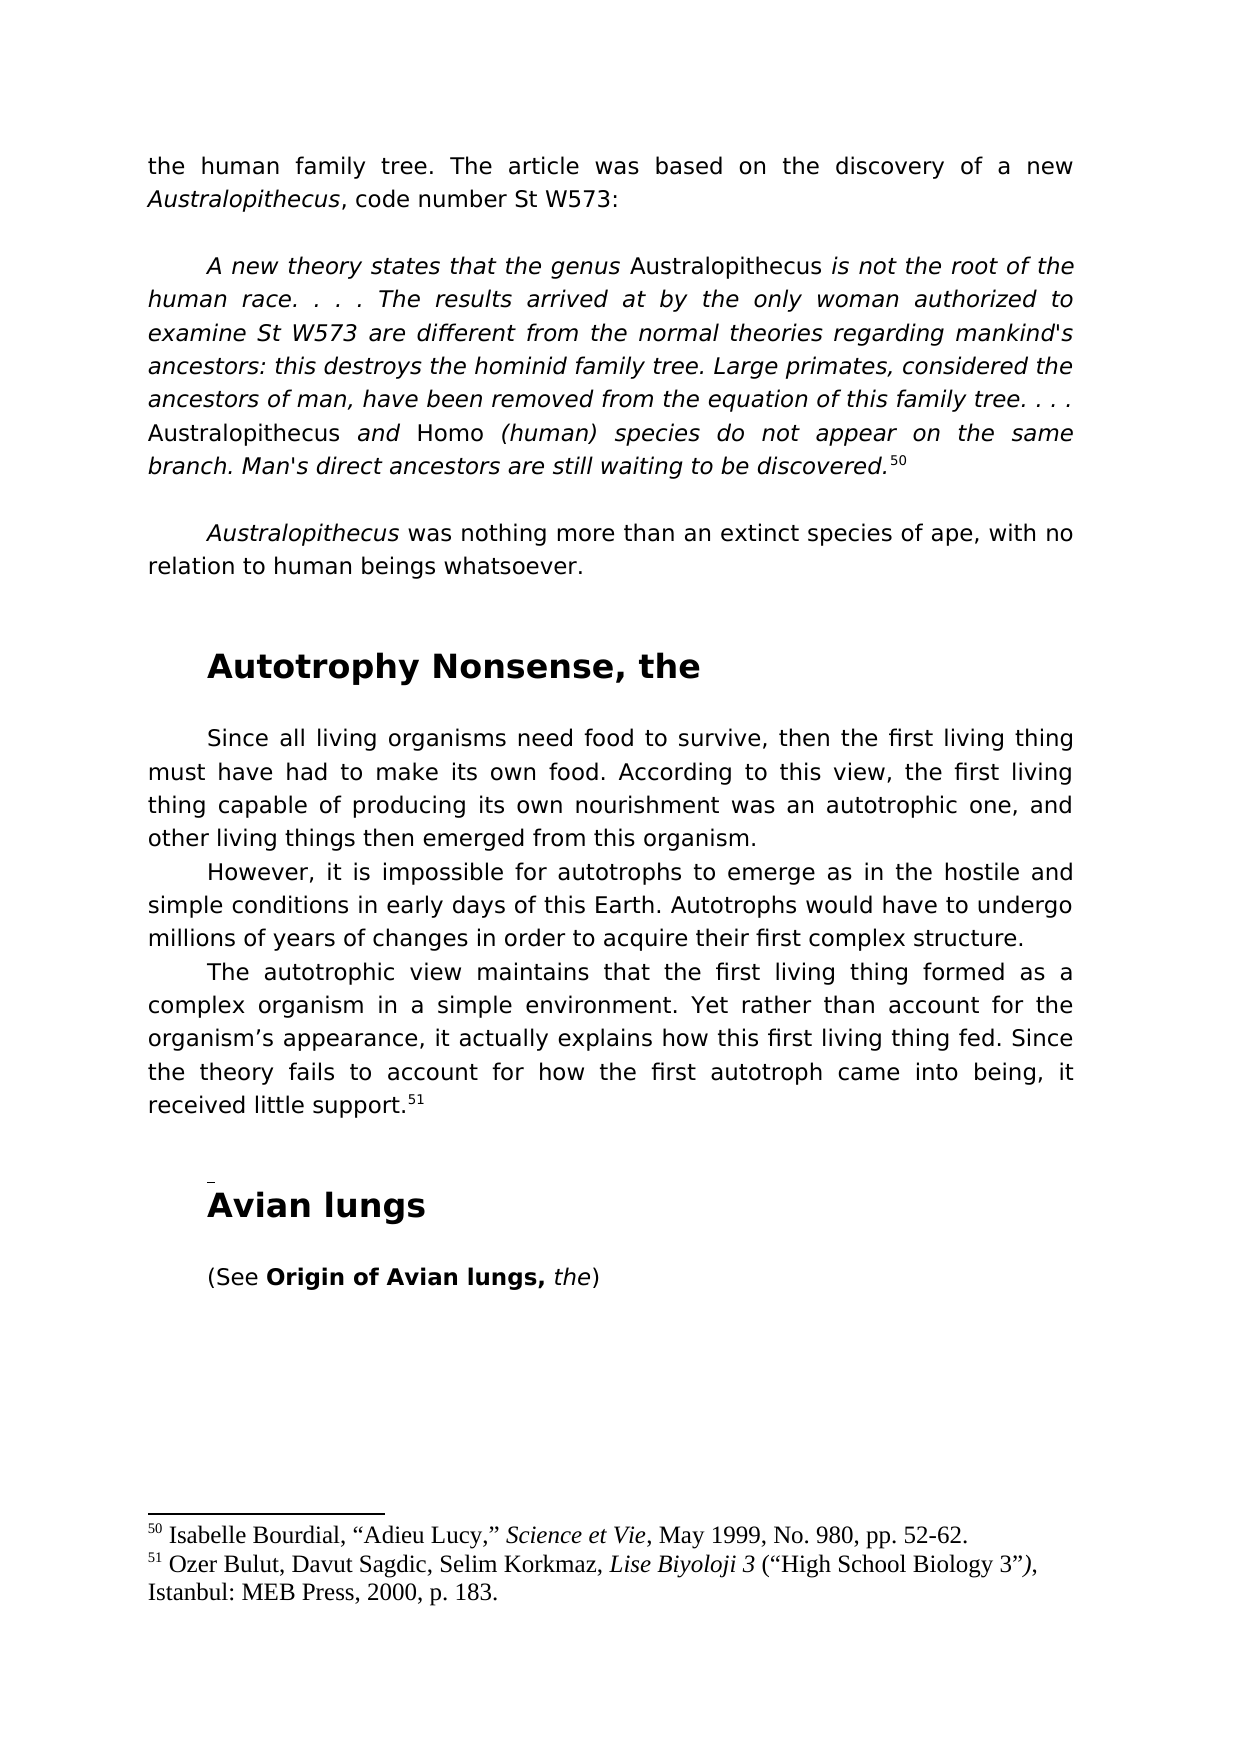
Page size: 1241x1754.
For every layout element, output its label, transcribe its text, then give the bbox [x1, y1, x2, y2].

text Isabelle Bourdial, “Adieu Lucy,” Science et Vie, May 1999, No. 980, pp. 52-62. [148, 1520, 1092, 1549]
text However, it is impossible for autotrophs to emerge as in the hostile and simple conditions in early days of this Earth. Autotrophs would have to undergo millions of years of changes in order to acquire their first complex structure. [148, 853, 1075, 953]
text (See Origin of Avian lungs, the) [148, 1259, 1075, 1292]
text Australopithecus was nothing more than an extinct species of ape, with no relation to human beings whatsoever. [148, 514, 1075, 581]
text Autotrophy Nonsense, the [148, 648, 1075, 687]
text Ozer Bulut, Davut Sagdic, Selim Korkmaz, Lise Biyoloji 3 (“High School Biology 3”), Istanbul: MEB Press, 2000, p. 183. [148, 1549, 1092, 1606]
text A new theory states that the genus Australopithecus is not the root of the human race. . . . The results arrived at by the only woman authorized to examine St W573 are different from the normal theories regarding mankind's ancestors: this destroys the hominid family tree. Large primates, considered the ancestors of man, have been removed from the equation of this family tree. . . . Australopithecus and Homo (human) species do not appear on the same branch. Man's direct ancestors are still waiting to be discovered. [148, 248, 1075, 481]
text Avian lungs [148, 1187, 1075, 1225]
text The autotrophic view maintains that the first living thing formed as a complex organism in a simple environment. Yet rather than account for the organism’s appearance, it actually explains how this first living thing fed. Since the theory fails to account for how the first autotroph came into being, it received little support. [148, 953, 1075, 1120]
text the human family tree. The article was based on the discovery of a new Australopithecus, code number St W573: [148, 148, 1075, 214]
text Since all living organisms need food to survive, then the first living thing must have had to make its own food. According to this view, the first living thing capable of producing its own nourishment was an autotrophic one, and other living things then emerged from this organism. [148, 720, 1075, 853]
